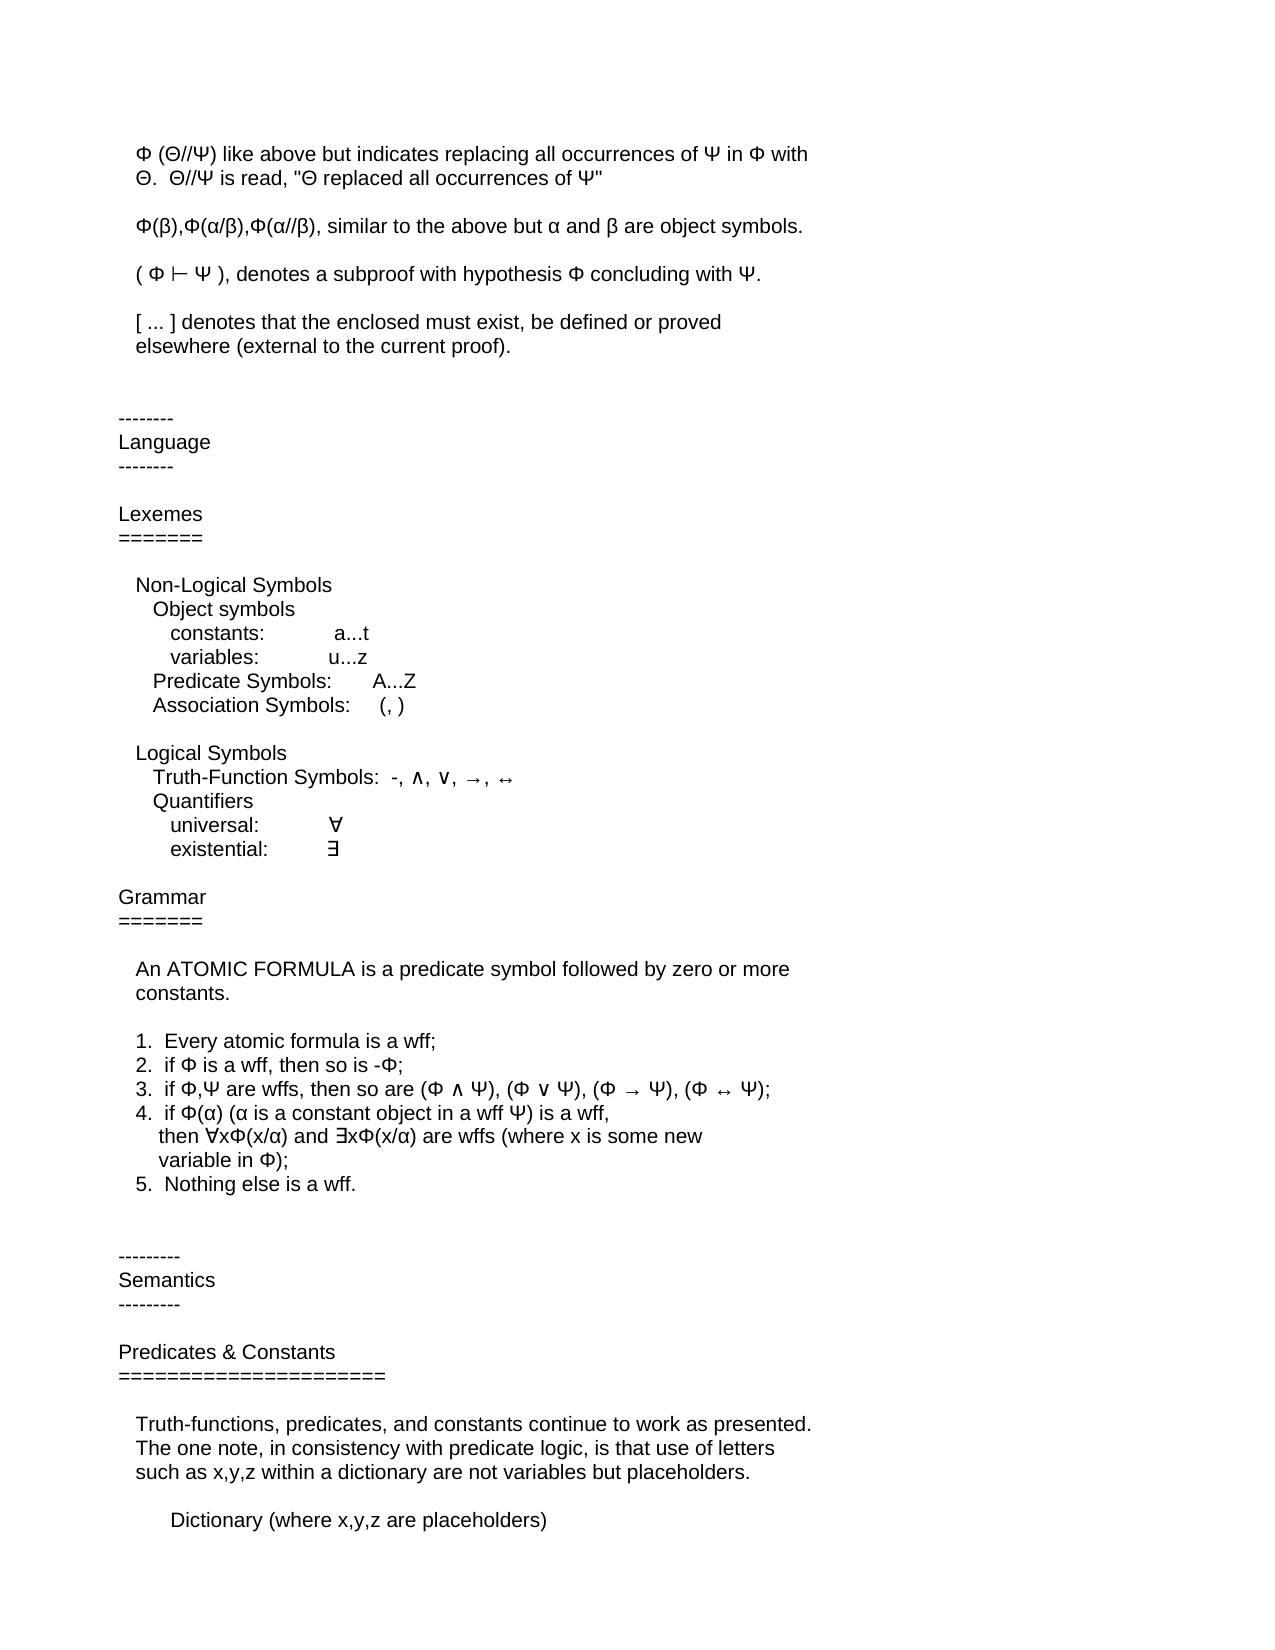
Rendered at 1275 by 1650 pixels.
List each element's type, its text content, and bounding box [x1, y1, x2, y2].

text constants. [118, 981, 1157, 1004]
text [ ... ] denotes that the enclosed must exist, be defined or proved [118, 310, 1157, 334]
text elsewhere (external to the current proof). [118, 334, 1157, 358]
text Truth-Function Symbols: -, ∧, ∨, →, ↔ [118, 765, 1157, 789]
text Predicates & Constants [118, 1340, 1157, 1364]
text Grammar [118, 885, 1157, 909]
text variables: u...z [118, 645, 1157, 669]
text The one note, in consistency with predicate logic, is that use of letters [118, 1436, 1157, 1460]
text 1. Every atomic formula is a wff; [118, 1028, 1157, 1052]
text Language [118, 429, 1157, 453]
text Semantics [118, 1268, 1157, 1292]
text 2. if Φ is a wff, then so is -Φ; [118, 1052, 1157, 1076]
text --------- [118, 1292, 1157, 1316]
text variable in Φ); [118, 1148, 1157, 1172]
text Non-Logical Symbols [118, 573, 1157, 597]
text Logical Symbols [118, 741, 1157, 765]
text 3. if Φ,Ψ are wffs, then so are (Φ ∧ Ψ), (Φ ∨ Ψ), (Φ → Ψ), (Φ ↔ Ψ); [118, 1076, 1157, 1100]
text ======= [118, 525, 1157, 549]
text universal: ∀ [118, 813, 1157, 837]
text Dictionary (where x,y,z are placeholders) [118, 1508, 1157, 1532]
text --------- [118, 1244, 1157, 1268]
text such as x,y,z within a dictionary are not variables but placeholders. [118, 1460, 1157, 1484]
text Predicate Symbols: A...Z [118, 669, 1157, 693]
text Quantifiers [118, 789, 1157, 813]
text Truth-functions, predicates, and constants continue to work as presented. [118, 1412, 1157, 1436]
text Φ (Θ//Ψ) like above but indicates replacing all occurrences of Ψ in Φ with [118, 142, 1157, 166]
text then ∀xΦ(x/α) and ∃xΦ(x/α) are wffs (where x is some new [118, 1124, 1157, 1148]
text Φ(β),Φ(α/β),Φ(α//β), similar to the above but α and β are object symbols. [118, 214, 1157, 238]
text Lexemes [118, 501, 1157, 525]
text Θ. Θ//Ψ is read, "Θ replaced all occurrences of Ψ" [118, 166, 1157, 190]
text 4. if Φ(α) (α is a constant object in a wff Ψ) is a wff, [118, 1100, 1157, 1124]
text 5. Nothing else is a wff. [118, 1172, 1157, 1196]
text existential: ∃ [118, 837, 1157, 861]
text -------- [118, 453, 1157, 477]
text -------- [118, 406, 1157, 429]
text ( Φ ⊢ Ψ ), denotes a subproof with hypothesis Φ concluding with Ψ. [118, 262, 1157, 286]
text ======= [118, 909, 1157, 933]
text constants: a...t [118, 621, 1157, 645]
text ====================== [118, 1364, 1157, 1388]
text Object symbols [118, 597, 1157, 621]
text An ATOMIC FORMULA is a predicate symbol followed by zero or more [118, 957, 1157, 981]
text Association Symbols: (, ) [118, 693, 1157, 717]
